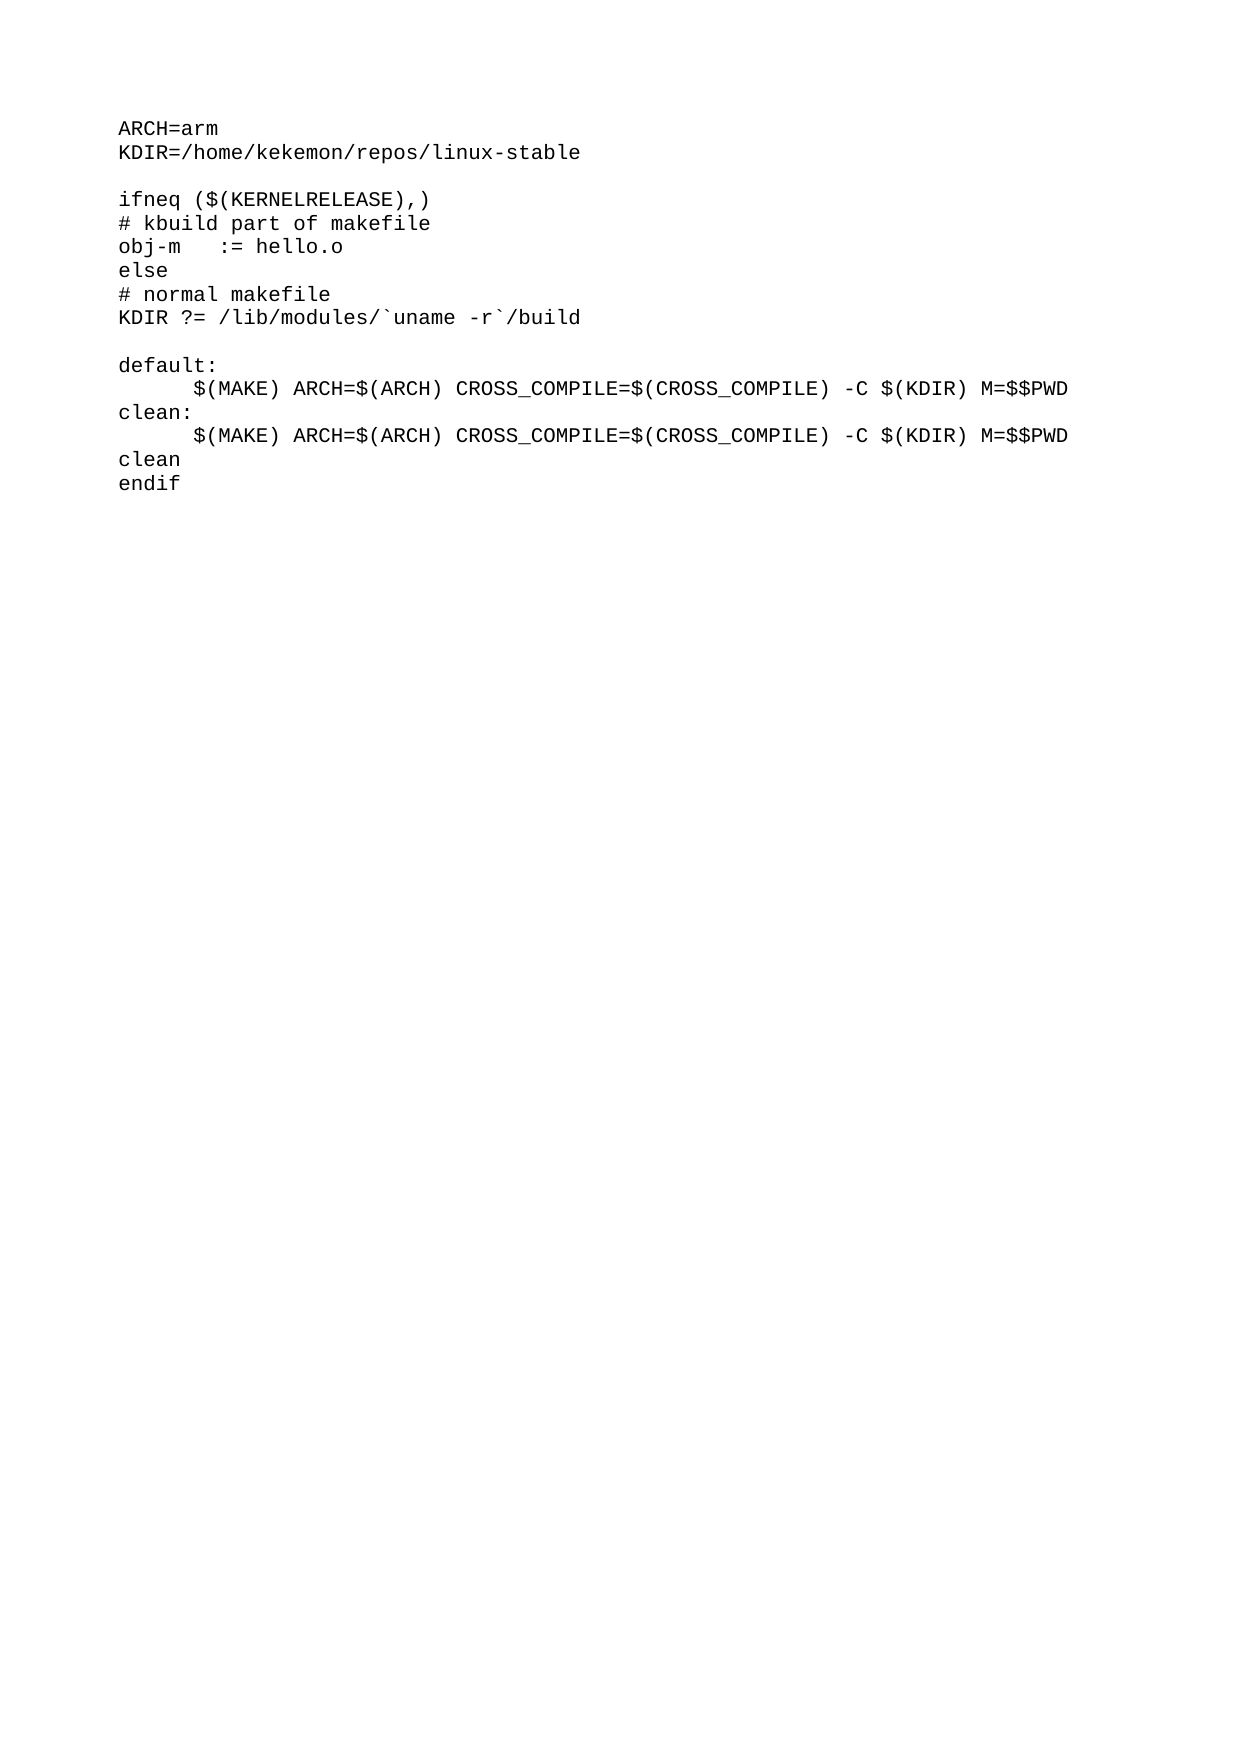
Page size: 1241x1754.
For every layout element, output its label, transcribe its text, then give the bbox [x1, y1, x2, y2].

text KDIR ?= /lib/modules/`uname -r`/build [118, 307, 1122, 331]
text else [118, 260, 1122, 284]
text ARCH=arm [118, 118, 1122, 142]
text $(MAKE) ARCH=$(ARCH) CROSS_COMPILE=$(CROSS_COMPILE) -C $(KDIR) M=$$PWD [118, 378, 1122, 402]
text KDIR=/home/kekemon/repos/linux-stable [118, 142, 1122, 165]
text $(MAKE) ARCH=$(ARCH) CROSS_COMPILE=$(CROSS_COMPILE) -C $(KDIR) M=$$PWD clean [118, 426, 1122, 473]
text obj-m := hello.o [118, 236, 1122, 260]
text # normal makefile [118, 284, 1122, 307]
text endif [118, 473, 1122, 496]
text default: [118, 354, 1122, 378]
text # kbuild part of makefile [118, 213, 1122, 236]
text clean: [118, 402, 1122, 426]
text ifneq ($(KERNELRELEASE),) [118, 189, 1122, 213]
